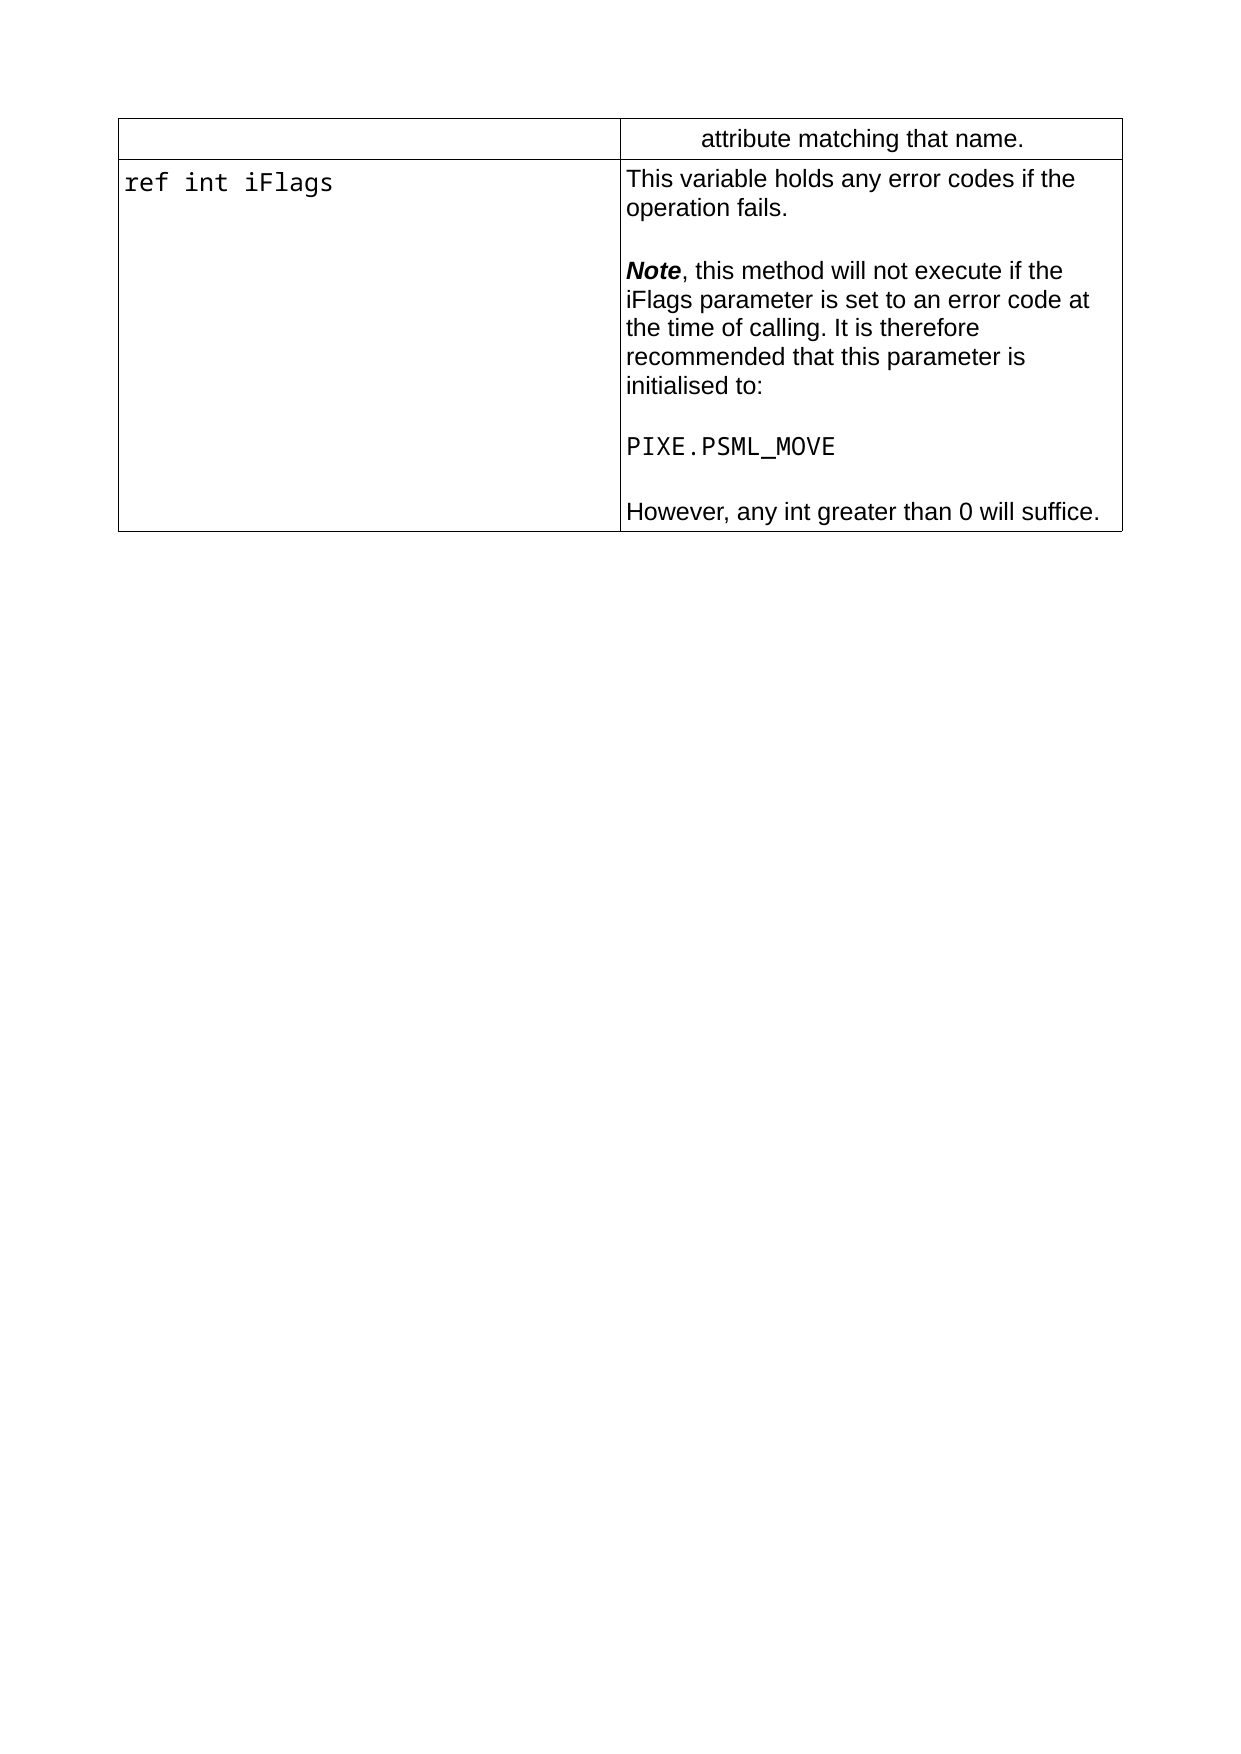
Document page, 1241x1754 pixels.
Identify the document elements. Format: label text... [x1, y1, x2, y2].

table_cell This variable holds any error codes if the operation fails. Note, this method will not execute if the iFlags parameter is set to an error code at the time of calling. It is therefore recommended that this parameter is initialised to: PIXE.PSML_MOVE However, any int greater than 0 will suffice. [621, 160, 1122, 531]
table_cell [119, 119, 620, 158]
table_cell attribute matching that name. [621, 119, 1122, 158]
table_cell ref int iFlags [119, 160, 620, 531]
